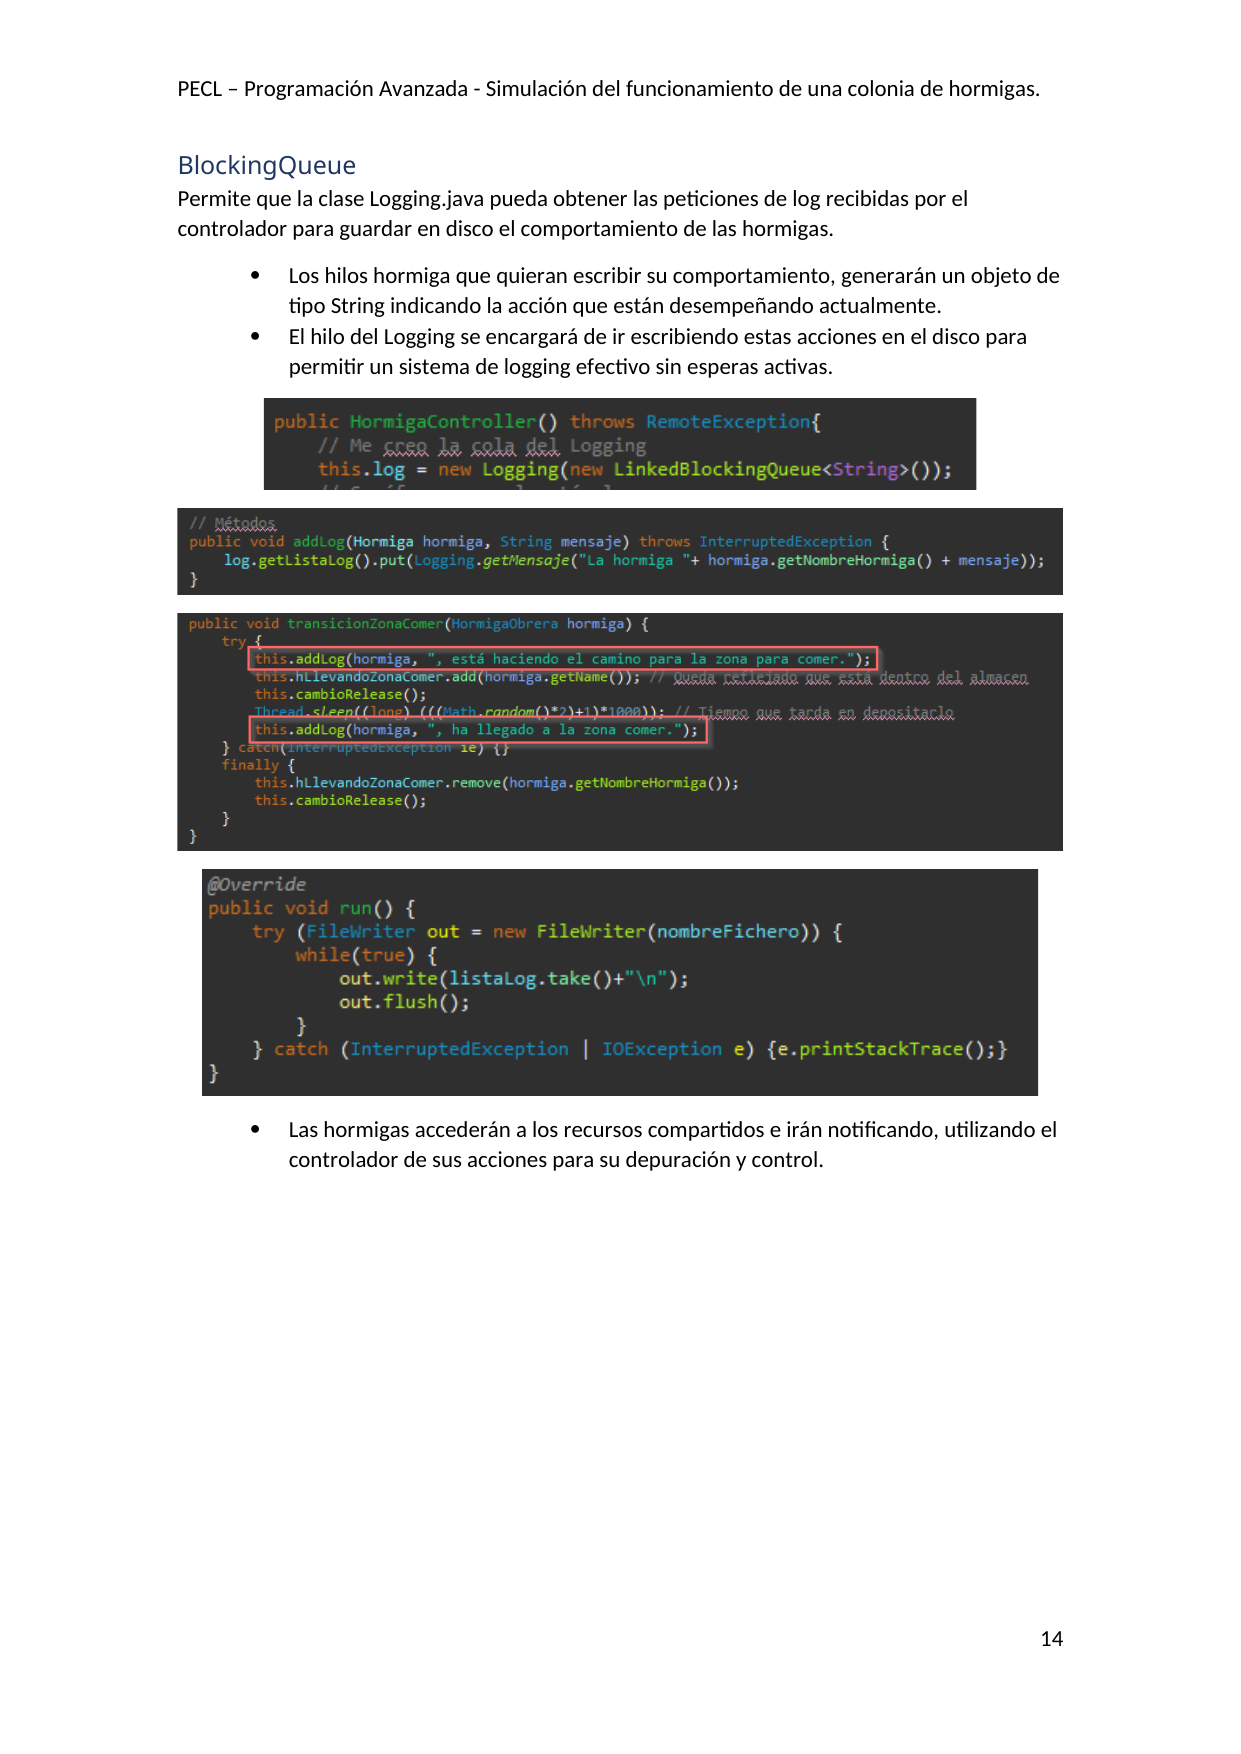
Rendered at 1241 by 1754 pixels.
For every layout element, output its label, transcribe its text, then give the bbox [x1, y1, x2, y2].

subtitle BlockingQueue [177, 148, 1063, 182]
list El hilo del Logging se encargará de ir escribiendo estas acciones en el disco para permitir un sistema de logging efectivo sin esperas activas. [251, 322, 1063, 380]
picture [177, 508, 1063, 595]
list Los hilos hormiga que quieran escribir su comportamiento, generarán un objeto de tipo String indicando la acción que están desempeñando actualmente. [251, 261, 1063, 320]
picture [202, 869, 1039, 1096]
picture [177, 613, 1063, 851]
picture [263, 398, 977, 490]
list Las hormigas accederán a los recursos compartidos e irán notificando, utilizando el controlador de sus acciones para su depuración y control. [251, 1115, 1063, 1173]
text Permite que la clase Logging.java pueda obtener las peticiones de log recibidas por el controlador para guardar en disco el comportamiento de las hormigas. [177, 184, 1063, 243]
